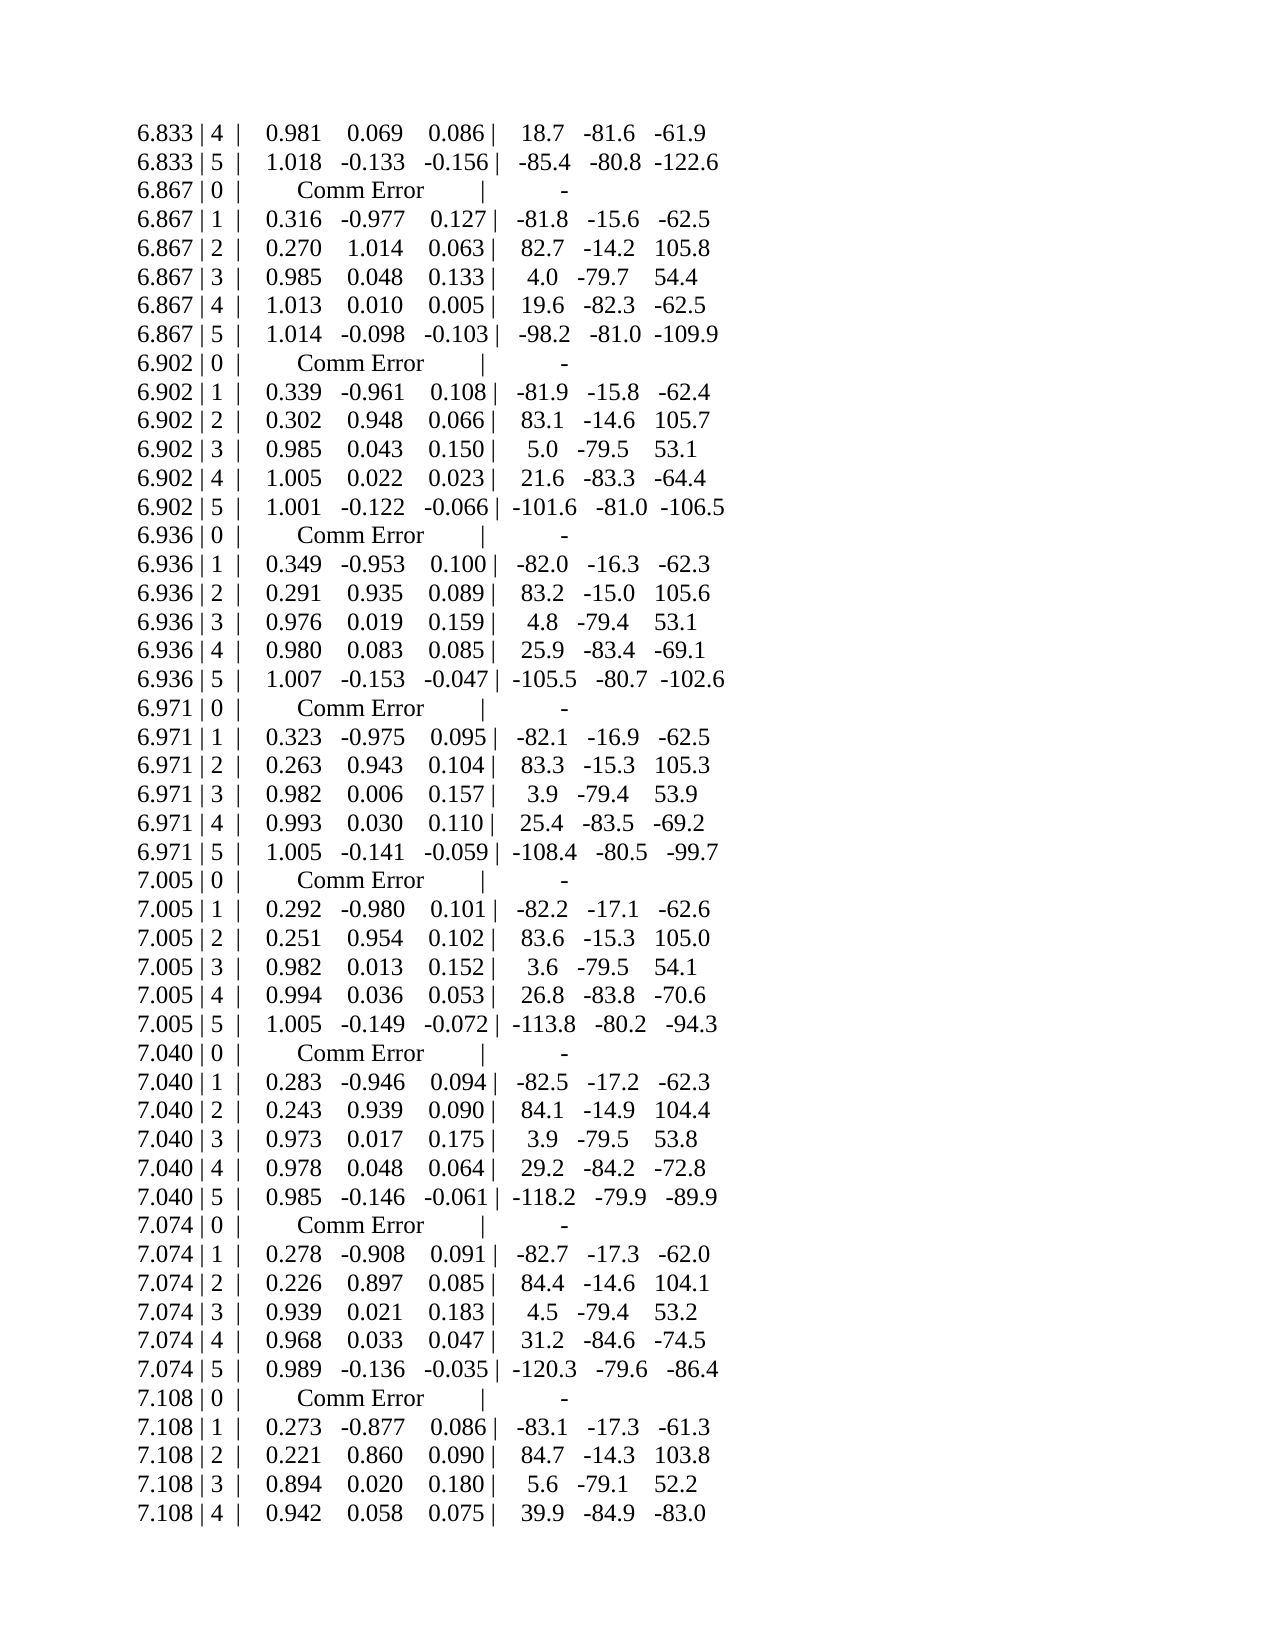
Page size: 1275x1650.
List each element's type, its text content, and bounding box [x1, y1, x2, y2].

text 7.108 | 0 | Comm Error | - [118, 1383, 1157, 1412]
text 6.971 | 1 | 0.323 -0.975 0.095 | -82.1 -16.9 -62.5 [118, 722, 1157, 751]
text 7.074 | 2 | 0.226 0.897 0.085 | 84.4 -14.6 104.1 [118, 1268, 1157, 1297]
text 7.108 | 4 | 0.942 0.058 0.075 | 39.9 -84.9 -83.0 [118, 1498, 1157, 1527]
text 6.936 | 4 | 0.980 0.083 0.085 | 25.9 -83.4 -69.1 [118, 636, 1157, 664]
text 6.867 | 3 | 0.985 0.048 0.133 | 4.0 -79.7 54.4 [118, 262, 1157, 291]
text 7.005 | 2 | 0.251 0.954 0.102 | 83.6 -15.3 105.0 [118, 923, 1157, 952]
text 6.936 | 0 | Comm Error | - [118, 521, 1157, 549]
text 6.971 | 4 | 0.993 0.030 0.110 | 25.4 -83.5 -69.2 [118, 808, 1157, 837]
text 6.867 | 2 | 0.270 1.014 0.063 | 82.7 -14.2 105.8 [118, 233, 1157, 262]
text 7.074 | 3 | 0.939 0.021 0.183 | 4.5 -79.4 53.2 [118, 1297, 1157, 1326]
text 7.040 | 3 | 0.973 0.017 0.175 | 3.9 -79.5 53.8 [118, 1124, 1157, 1153]
text 6.971 | 3 | 0.982 0.006 0.157 | 3.9 -79.4 53.9 [118, 779, 1157, 808]
text 7.108 | 2 | 0.221 0.860 0.090 | 84.7 -14.3 103.8 [118, 1441, 1157, 1469]
text 7.074 | 1 | 0.278 -0.908 0.091 | -82.7 -17.3 -62.0 [118, 1239, 1157, 1268]
text 6.902 | 5 | 1.001 -0.122 -0.066 | -101.6 -81.0 -106.5 [118, 492, 1157, 521]
text 6.833 | 5 | 1.018 -0.133 -0.156 | -85.4 -80.8 -122.6 [118, 147, 1157, 176]
text 6.867 | 5 | 1.014 -0.098 -0.103 | -98.2 -81.0 -109.9 [118, 319, 1157, 348]
text 7.005 | 4 | 0.994 0.036 0.053 | 26.8 -83.8 -70.6 [118, 981, 1157, 1009]
text 6.902 | 2 | 0.302 0.948 0.066 | 83.1 -14.6 105.7 [118, 406, 1157, 434]
text 6.971 | 0 | Comm Error | - [118, 693, 1157, 722]
text 6.902 | 1 | 0.339 -0.961 0.108 | -81.9 -15.8 -62.4 [118, 377, 1157, 406]
text 7.040 | 4 | 0.978 0.048 0.064 | 29.2 -84.2 -72.8 [118, 1153, 1157, 1182]
text 6.867 | 1 | 0.316 -0.977 0.127 | -81.8 -15.6 -62.5 [118, 204, 1157, 233]
text 7.005 | 0 | Comm Error | - [118, 866, 1157, 894]
text 7.074 | 5 | 0.989 -0.136 -0.035 | -120.3 -79.6 -86.4 [118, 1354, 1157, 1383]
text 7.108 | 3 | 0.894 0.020 0.180 | 5.6 -79.1 52.2 [118, 1469, 1157, 1498]
text 7.040 | 0 | Comm Error | - [118, 1038, 1157, 1067]
text 6.936 | 3 | 0.976 0.019 0.159 | 4.8 -79.4 53.1 [118, 607, 1157, 636]
text 6.867 | 4 | 1.013 0.010 0.005 | 19.6 -82.3 -62.5 [118, 291, 1157, 319]
text 7.108 | 1 | 0.273 -0.877 0.086 | -83.1 -17.3 -61.3 [118, 1412, 1157, 1441]
text 6.971 | 2 | 0.263 0.943 0.104 | 83.3 -15.3 105.3 [118, 751, 1157, 779]
text 6.902 | 0 | Comm Error | - [118, 348, 1157, 377]
text 6.936 | 5 | 1.007 -0.153 -0.047 | -105.5 -80.7 -102.6 [118, 664, 1157, 693]
text 6.833 | 4 | 0.981 0.069 0.086 | 18.7 -81.6 -61.9 [118, 118, 1157, 147]
text 6.936 | 1 | 0.349 -0.953 0.100 | -82.0 -16.3 -62.3 [118, 549, 1157, 578]
text 7.005 | 5 | 1.005 -0.149 -0.072 | -113.8 -80.2 -94.3 [118, 1009, 1157, 1038]
text 6.936 | 2 | 0.291 0.935 0.089 | 83.2 -15.0 105.6 [118, 578, 1157, 607]
text 7.040 | 2 | 0.243 0.939 0.090 | 84.1 -14.9 104.4 [118, 1096, 1157, 1124]
text 6.902 | 3 | 0.985 0.043 0.150 | 5.0 -79.5 53.1 [118, 434, 1157, 463]
text 6.902 | 4 | 1.005 0.022 0.023 | 21.6 -83.3 -64.4 [118, 463, 1157, 492]
text 6.971 | 5 | 1.005 -0.141 -0.059 | -108.4 -80.5 -99.7 [118, 837, 1157, 866]
text 7.074 | 0 | Comm Error | - [118, 1211, 1157, 1239]
text 7.005 | 3 | 0.982 0.013 0.152 | 3.6 -79.5 54.1 [118, 952, 1157, 981]
text 7.040 | 1 | 0.283 -0.946 0.094 | -82.5 -17.2 -62.3 [118, 1067, 1157, 1096]
text 7.005 | 1 | 0.292 -0.980 0.101 | -82.2 -17.1 -62.6 [118, 894, 1157, 923]
text 7.074 | 4 | 0.968 0.033 0.047 | 31.2 -84.6 -74.5 [118, 1326, 1157, 1354]
text 6.867 | 0 | Comm Error | - [118, 176, 1157, 204]
text 7.040 | 5 | 0.985 -0.146 -0.061 | -118.2 -79.9 -89.9 [118, 1182, 1157, 1211]
